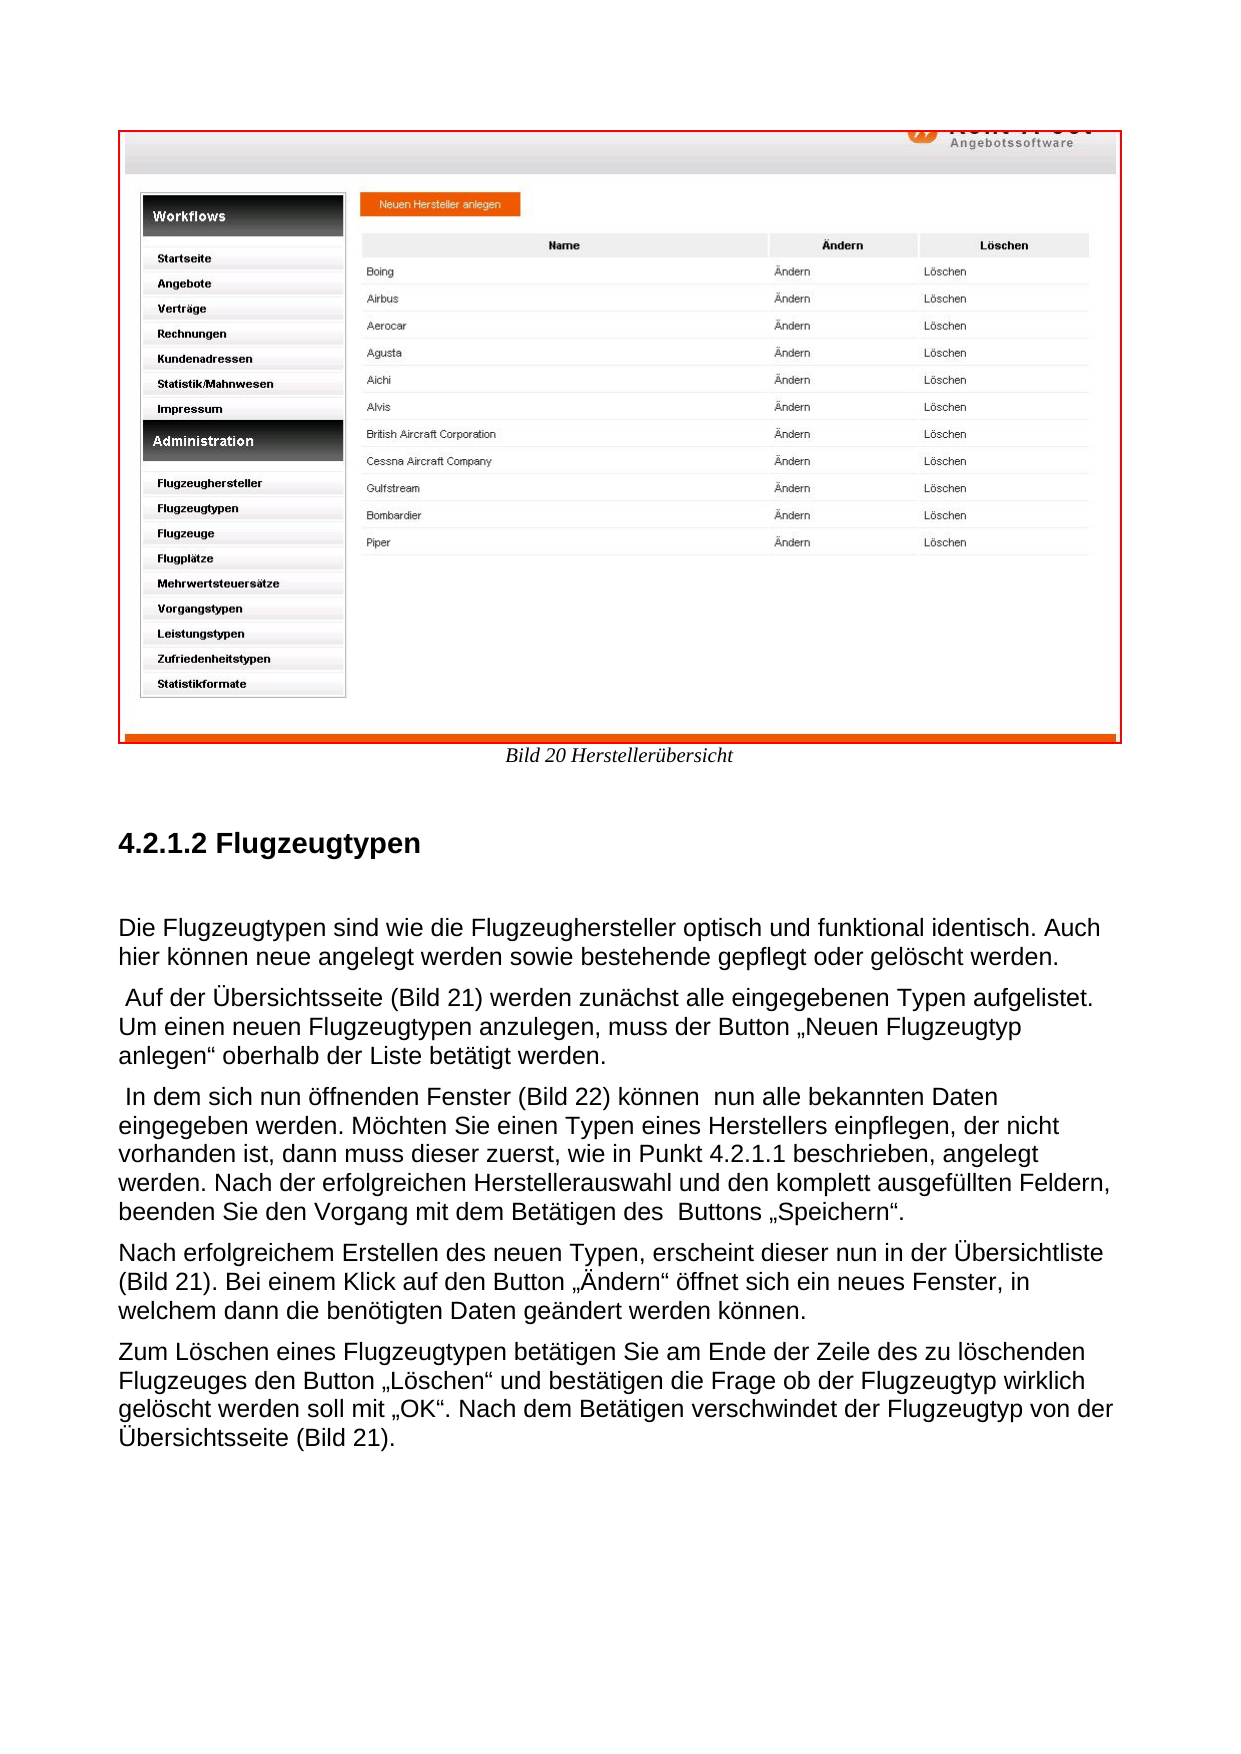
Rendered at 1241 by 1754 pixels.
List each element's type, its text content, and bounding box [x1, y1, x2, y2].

text In dem sich nun öffnenden Fenster (Bild 22) können nun alle bekannten Daten eingegeben werden. Möchten Sie einen Typen eines Herstellers einpflegen, der nicht vorhanden ist, dann muss dieser zuerst, wie in Punkt 4.2.1.1 beschrieben, angelegt werden. Nach der erfolgreichen Herstellerauswahl und den komplett ausgefüllten Feldern, beenden Sie den Vorgang mit dem Betätigen des Buttons „Speichern“. [118, 1082, 1122, 1226]
text Bild 20 Herstellerübersicht [118, 744, 1122, 767]
text Zum Löschen eines Flugzeugtypen betätigen Sie am Ende der Zeile des zu löschenden Flugzeuges den Button „Löschen“ und bestätigen die Frage ob der Flugzeugtyp wirklich gelöscht werden soll mit „OK“. Nach dem Betätigen verschwindet der Flugzeugtyp von der Übersichtsseite (Bild 21). [118, 1337, 1122, 1452]
text Auf der Übersichtsseite (Bild 21) werden zunächst alle eingegebenen Typen aufgelistet. Um einen neuen Flugzeugtypen anzulegen, muss der Button „Neuen Flugzeugtyp anlegen“ oberhalb der Liste betätigt werden. [118, 983, 1122, 1069]
subtitle 4.2.1.2 Flugzeugtypen [118, 826, 1122, 859]
picture [118, 130, 1122, 744]
text Nach erfolgreichem Erstellen des neuen Typen, erscheint dieser nun in der Übersichtliste (Bild 21). Bei einem Klick auf den Button „Ändern“ öffnet sich ein neues Fenster, in welchem dann die benötigten Daten geändert werden können. [118, 1238, 1122, 1324]
text Die Flugzeugtypen sind wie die Flugzeughersteller optisch und funktional identisch. Auch hier können neue angelegt werden sowie bestehende gepflegt oder gelöscht werden. [118, 913, 1122, 971]
